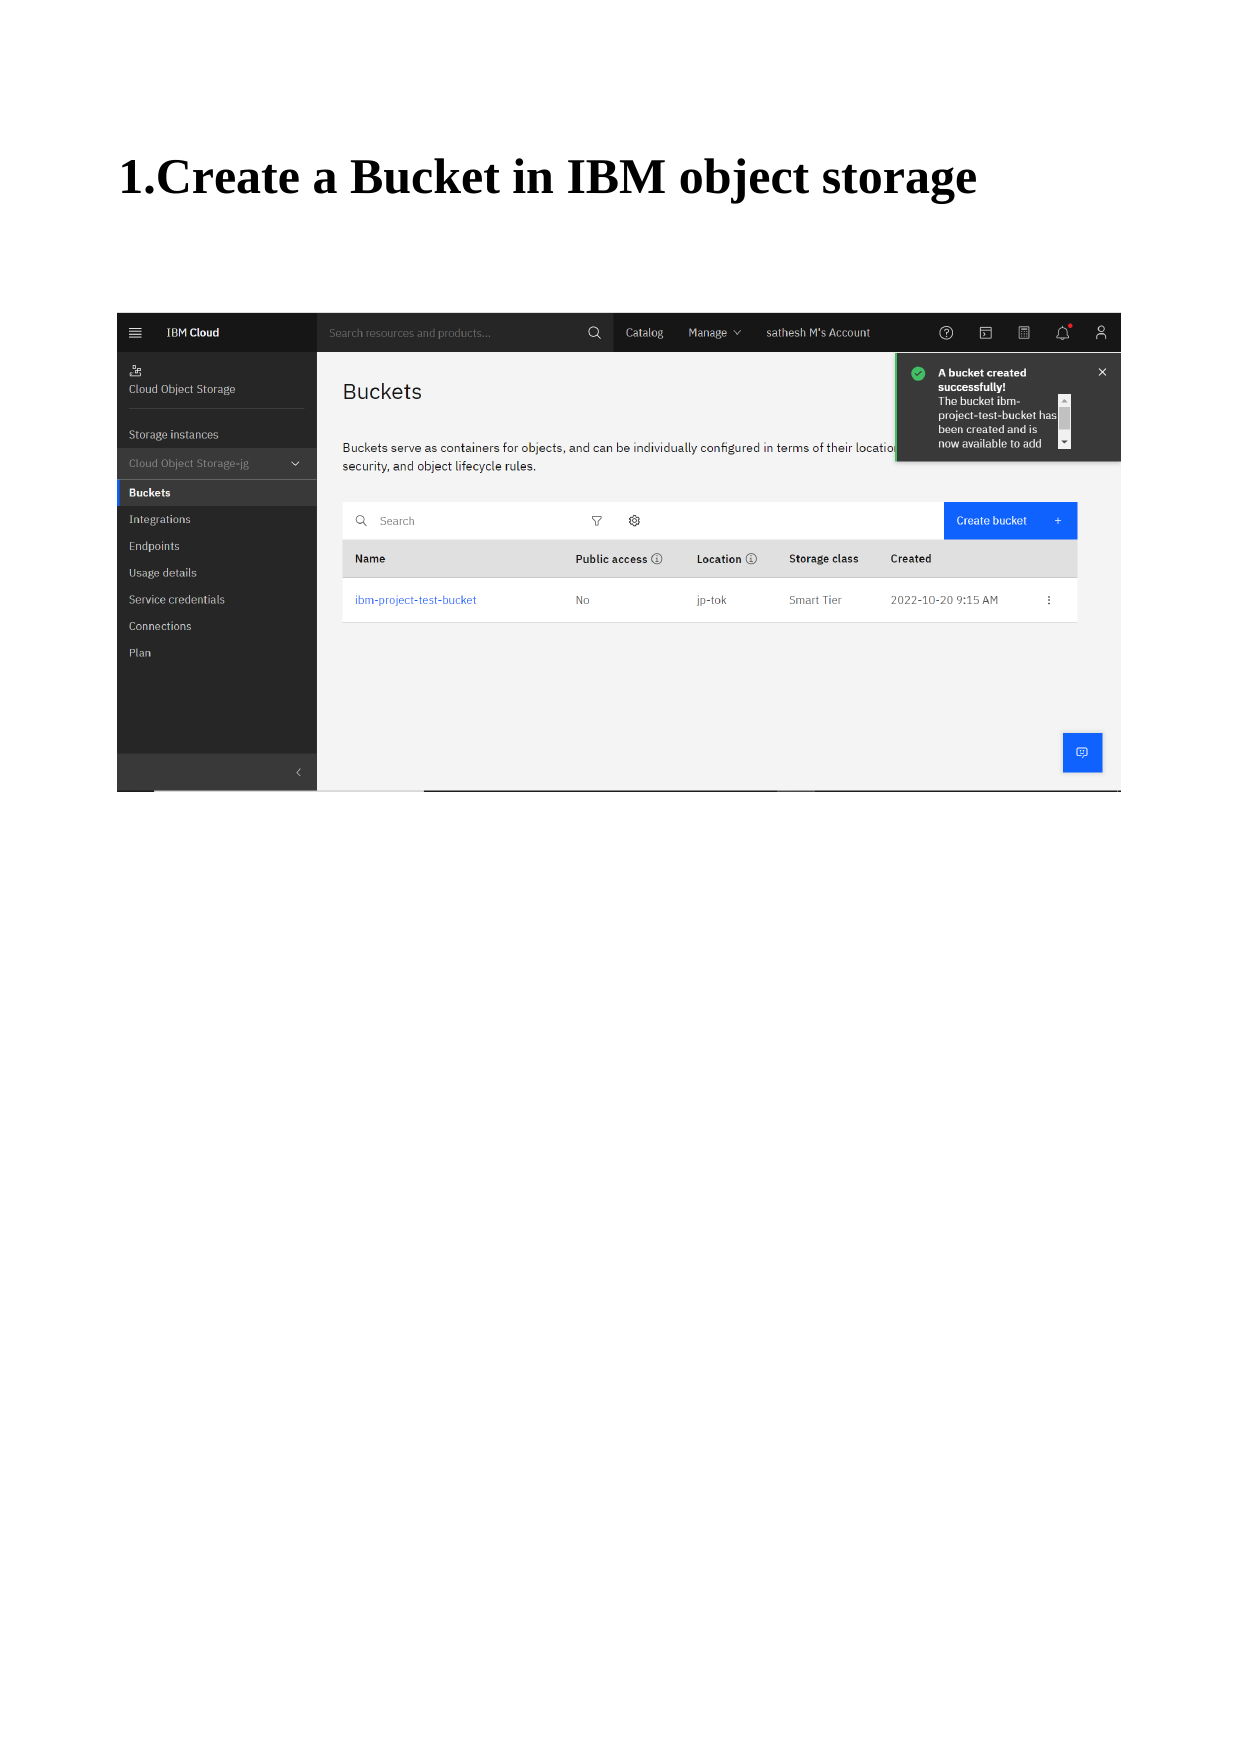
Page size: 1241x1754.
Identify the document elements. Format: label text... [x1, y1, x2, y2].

text 1.Create a Bucket in IBM object storage [118, 147, 1122, 204]
picture [117, 311, 1121, 792]
